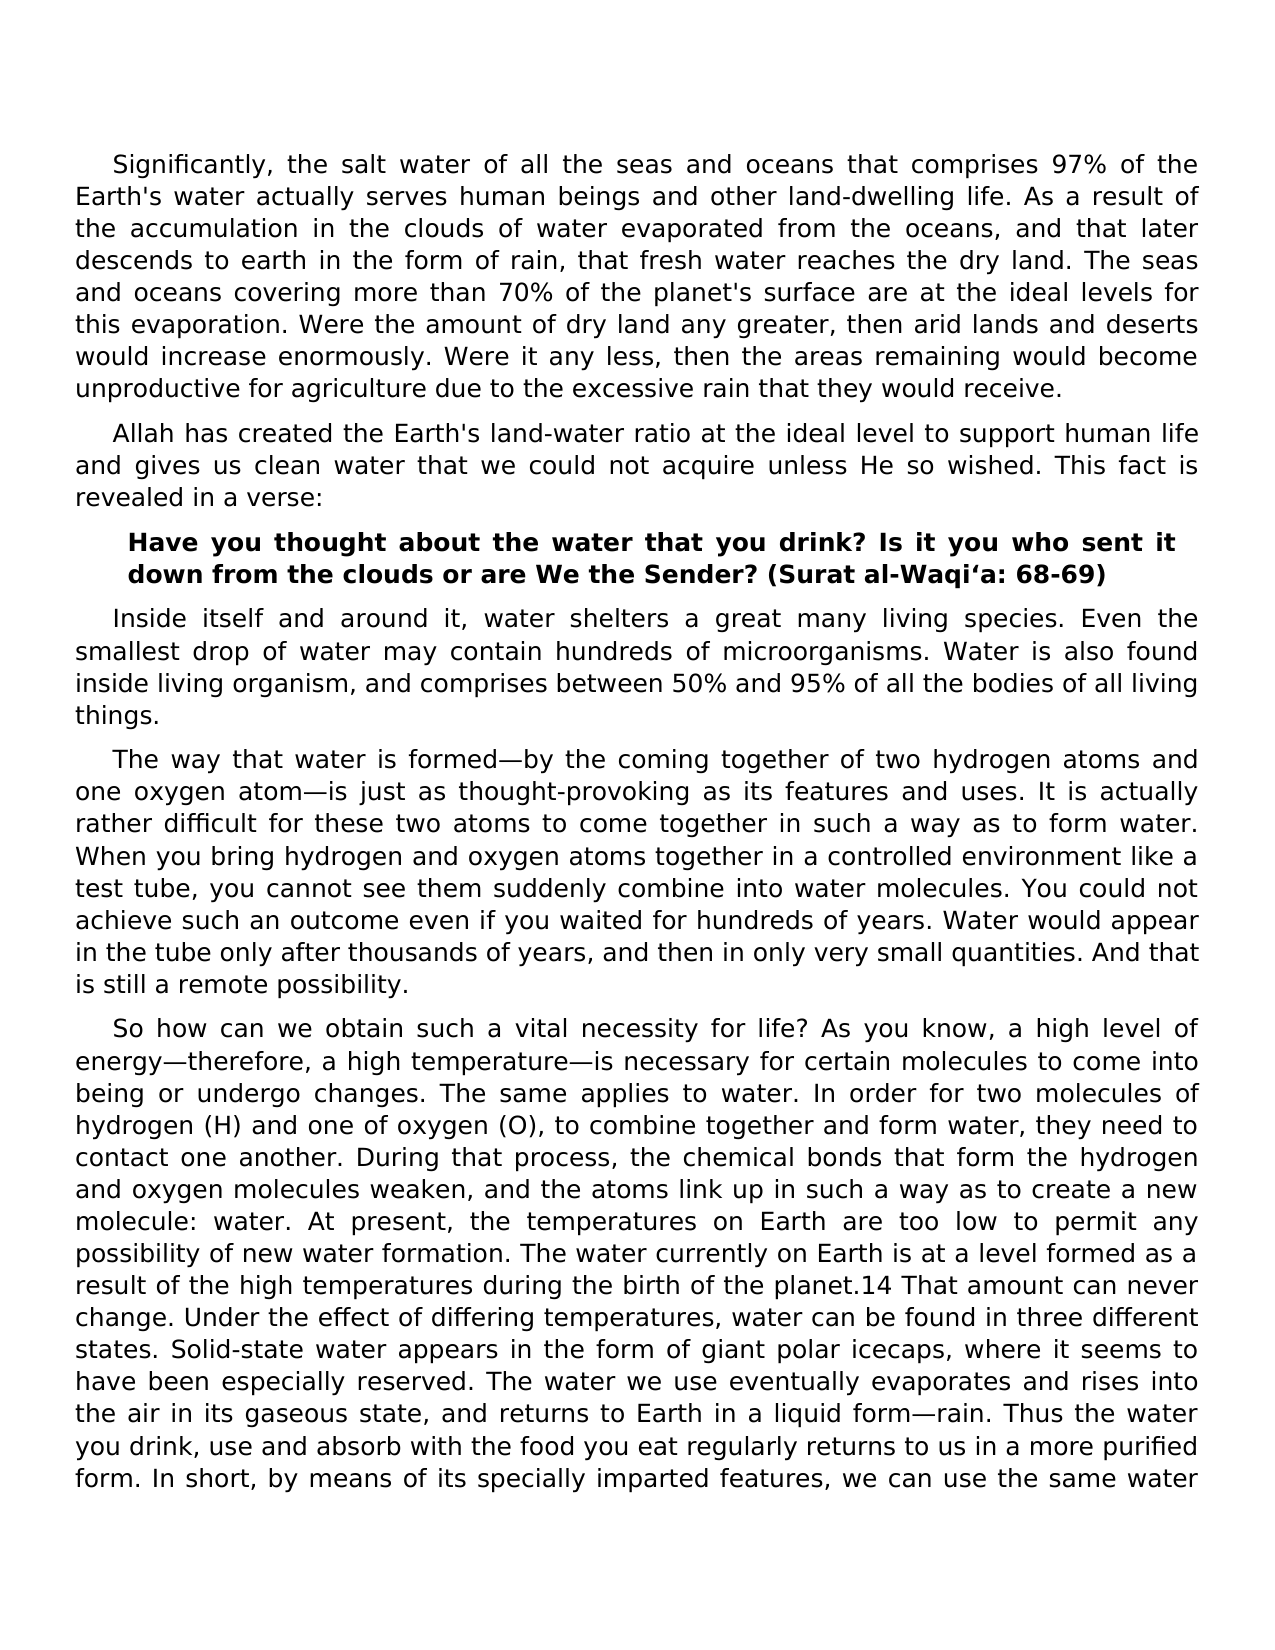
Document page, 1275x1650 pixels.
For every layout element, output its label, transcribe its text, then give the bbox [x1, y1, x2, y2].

text The way that water is formed—by the coming together of two hydrogen atoms and one oxygen atom—is just as thought-provoking as its features and uses. It is actually rather difficult for these two atoms to come together in such a way as to form water. When you bring hydrogen and oxygen atoms together in a controlled environment like a test tube, you cannot see them suddenly combine into water molecules. You could not achieve such an outcome even if you waited for hundreds of years. Water would appear in the tube only after thousands of years, and then in only very small quantities. And that is still a remote possibility. [75, 745, 1200, 999]
text Significantly, the salt water of all the seas and oceans that comprises 97% of the Earth's water actually serves human beings and other land-dwelling life. As a result of the accumulation in the clouds of water evaporated from the oceans, and that later descends to earth in the form of rain, that fresh water reaches the dry land. The seas and oceans covering more than 70% of the planet's surface are at the ideal levels for this evaporation. Were the amount of dry land any greater, then arid lands and deserts would increase enormously. Were it any less, then the areas remaining would become unproductive for agriculture due to the excessive rain that they would receive. [75, 150, 1200, 404]
text Have you thought about the water that you drink? Is it you who sent it down from the clouds or are We the Sender? (Surat al-Waqi‘a: 68-69) [127, 528, 1177, 589]
text Inside itself and around it, water shelters a great many living species. Even the smallest drop of water may contain hundreds of microorganisms. Water is also found inside living organism, and comprises between 50% and 95% of all the bodies of all living things. [75, 604, 1200, 730]
text So how can we obtain such a vital necessity for life? As you know, a high level of energy—therefore, a high temperature—is necessary for certain molecules to come into being or undergo changes. The same applies to water. In order for two molecules of hydrogen (H) and one of oxygen (O), to combine together and form water, they need to contact one another. During that process, the chemical bonds that form the hydrogen and oxygen molecules weaken, and the atoms link up in such a way as to create a new molecule: water. At present, the temperatures on Earth are too low to permit any possibility of new water formation. The water currently on Earth is at a level formed as a result of the high temperatures during the birth of the planet.14 That amount can never change. Under the effect of differing temperatures, water can be found in three different states. Solid-state water appears in the form of giant polar icecaps, where it seems to have been especially reserved. The water we use eventually evaporates and rises into the air in its gaseous state, and returns to Earth in a liquid form—rain. Thus the water you drink, use and absorb with the food you eat regularly returns to us in a more purified form. In short, by means of its specially imparted features, we can use the same water [75, 1014, 1200, 1493]
text Allah has created the Earth's land-water ratio at the ideal level to support human life and gives us clean water that we could not acquire unless He so wished. This fact is revealed in a verse: [75, 419, 1200, 512]
